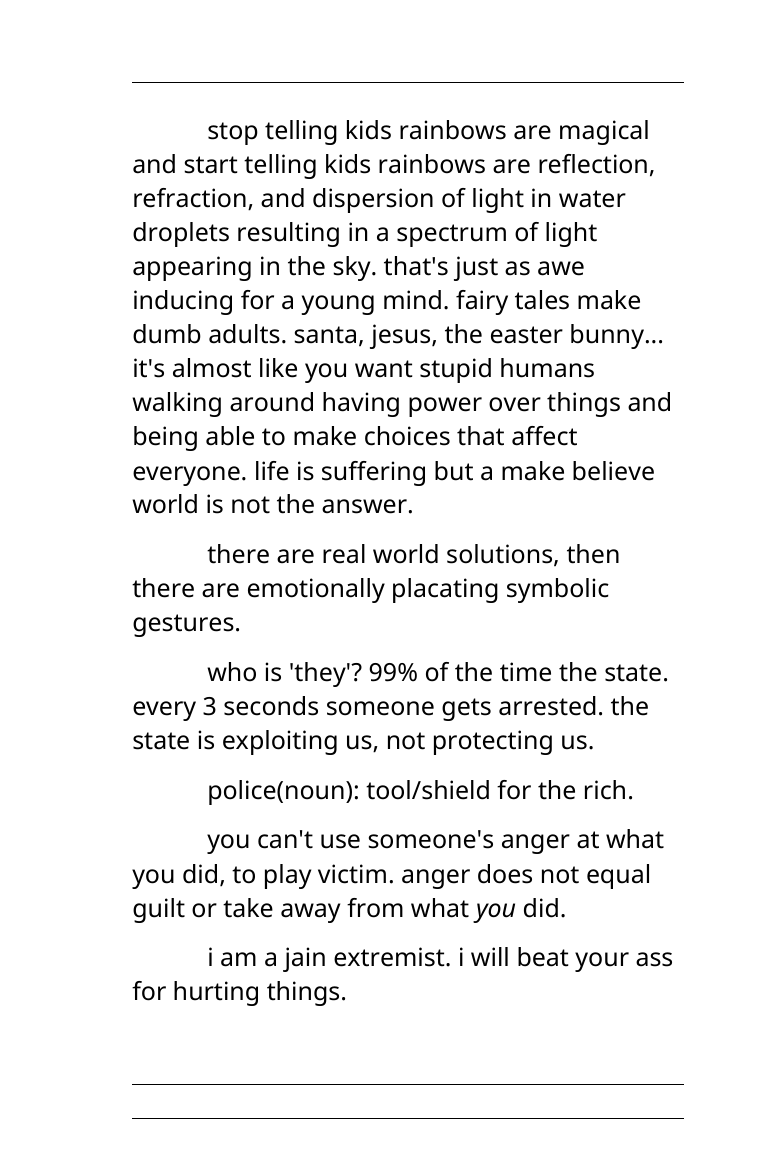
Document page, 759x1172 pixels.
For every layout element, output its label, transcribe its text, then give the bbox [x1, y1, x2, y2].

text you can't use someone's anger at what you did, to play victim. anger does not equal guilt or take away from what you did. [132, 822, 684, 924]
text police(noun): tool/shield for the rich. [132, 772, 684, 807]
text i am a jain extremist. i will beat your ass for hurting things. [132, 940, 684, 1008]
text stop telling kids rainbows are magical and start telling kids rainbows are reflection, refraction, and dispersion of light in water droplets resulting in a spectrum of light appearing in the sky. that's just as awe inducing for a young mind. fairy tales make dumb adults. santa, jesus, the easter bunny... it's almost like you want stupid humans walking around having power over things and being able to make choices that affect everyone. life is suffering but a make believe world is not the answer. [132, 112, 684, 521]
text there are real world solutions, then there are emotionally placating symbolic gestures. [132, 537, 684, 639]
text who is 'they'? 99% of the time the state. every 3 seconds someone gets arrested. the state is exploiting us, not protecting us. [132, 655, 684, 757]
